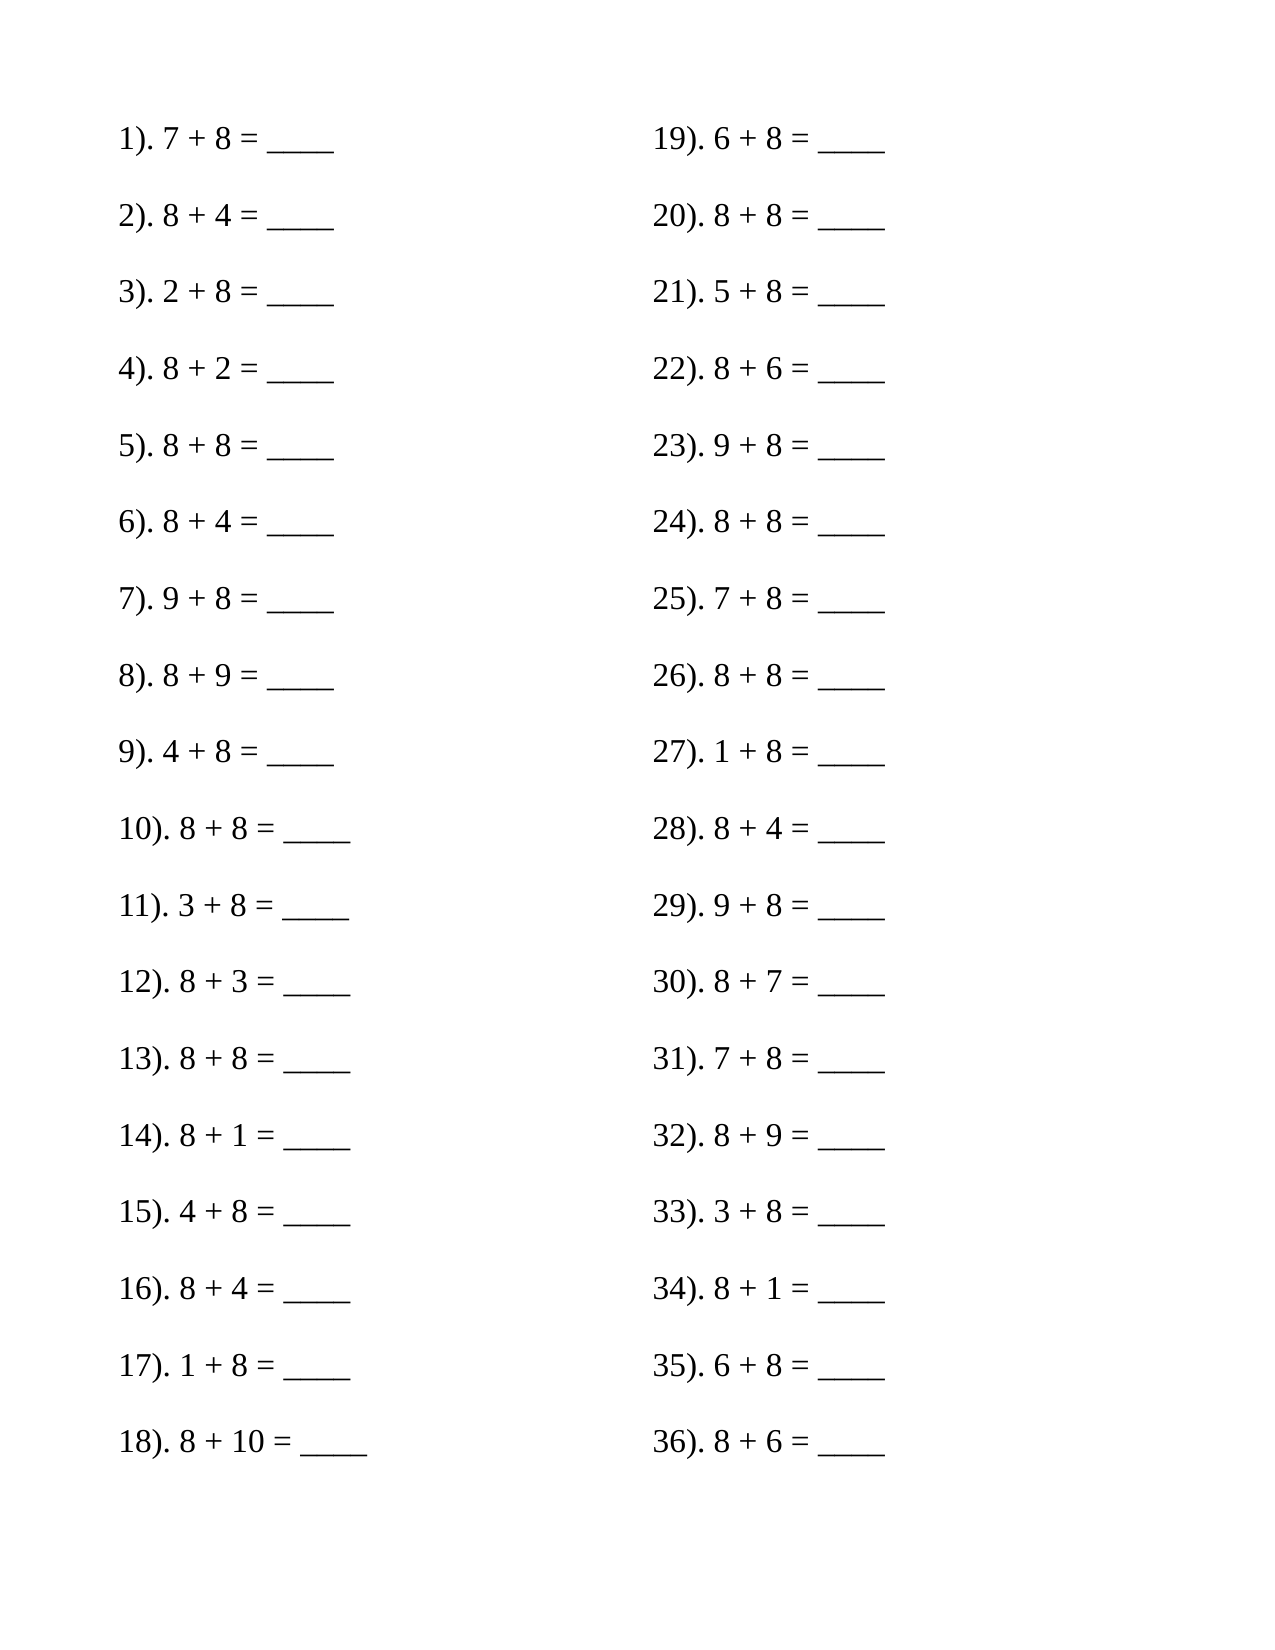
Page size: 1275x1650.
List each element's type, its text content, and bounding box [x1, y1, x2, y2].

text 27). 1 + 8 = ____ [652, 731, 1157, 770]
text 2). 8 + 4 = ____ [118, 195, 622, 233]
text 7). 9 + 8 = ____ [118, 578, 622, 616]
text 17). 1 + 8 = ____ [118, 1345, 622, 1383]
text 15). 4 + 8 = ____ [118, 1191, 622, 1230]
text 34). 8 + 1 = ____ [652, 1268, 1157, 1306]
text 28). 8 + 4 = ____ [652, 808, 1157, 846]
text 4). 8 + 2 = ____ [118, 348, 622, 386]
text 21). 5 + 8 = ____ [652, 271, 1157, 310]
text 5). 8 + 8 = ____ [118, 425, 622, 463]
text 10). 8 + 8 = ____ [118, 808, 622, 846]
text 11). 3 + 8 = ____ [118, 885, 622, 923]
text 35). 6 + 8 = ____ [652, 1345, 1157, 1383]
text 22). 8 + 6 = ____ [652, 348, 1157, 386]
text 6). 8 + 4 = ____ [118, 501, 622, 540]
text 25). 7 + 8 = ____ [652, 578, 1157, 616]
text 31). 7 + 8 = ____ [652, 1038, 1157, 1076]
text 29). 9 + 8 = ____ [652, 885, 1157, 923]
text 20). 8 + 8 = ____ [652, 195, 1157, 233]
text 36). 8 + 6 = ____ [652, 1421, 1157, 1460]
text 32). 8 + 9 = ____ [652, 1115, 1157, 1153]
text 3). 2 + 8 = ____ [118, 271, 622, 310]
text 18). 8 + 10 = ____ [118, 1421, 622, 1460]
text 33). 3 + 8 = ____ [652, 1191, 1157, 1230]
text 13). 8 + 8 = ____ [118, 1038, 622, 1076]
text 9). 4 + 8 = ____ [118, 731, 622, 770]
text 8). 8 + 9 = ____ [118, 655, 622, 693]
text 24). 8 + 8 = ____ [652, 501, 1157, 540]
text 16). 8 + 4 = ____ [118, 1268, 622, 1306]
text 1). 7 + 8 = ____ [118, 118, 622, 156]
text 30). 8 + 7 = ____ [652, 961, 1157, 1000]
text 23). 9 + 8 = ____ [652, 425, 1157, 463]
text 14). 8 + 1 = ____ [118, 1115, 622, 1153]
text 26). 8 + 8 = ____ [652, 655, 1157, 693]
text 19). 6 + 8 = ____ [652, 118, 1157, 156]
text 12). 8 + 3 = ____ [118, 961, 622, 1000]
